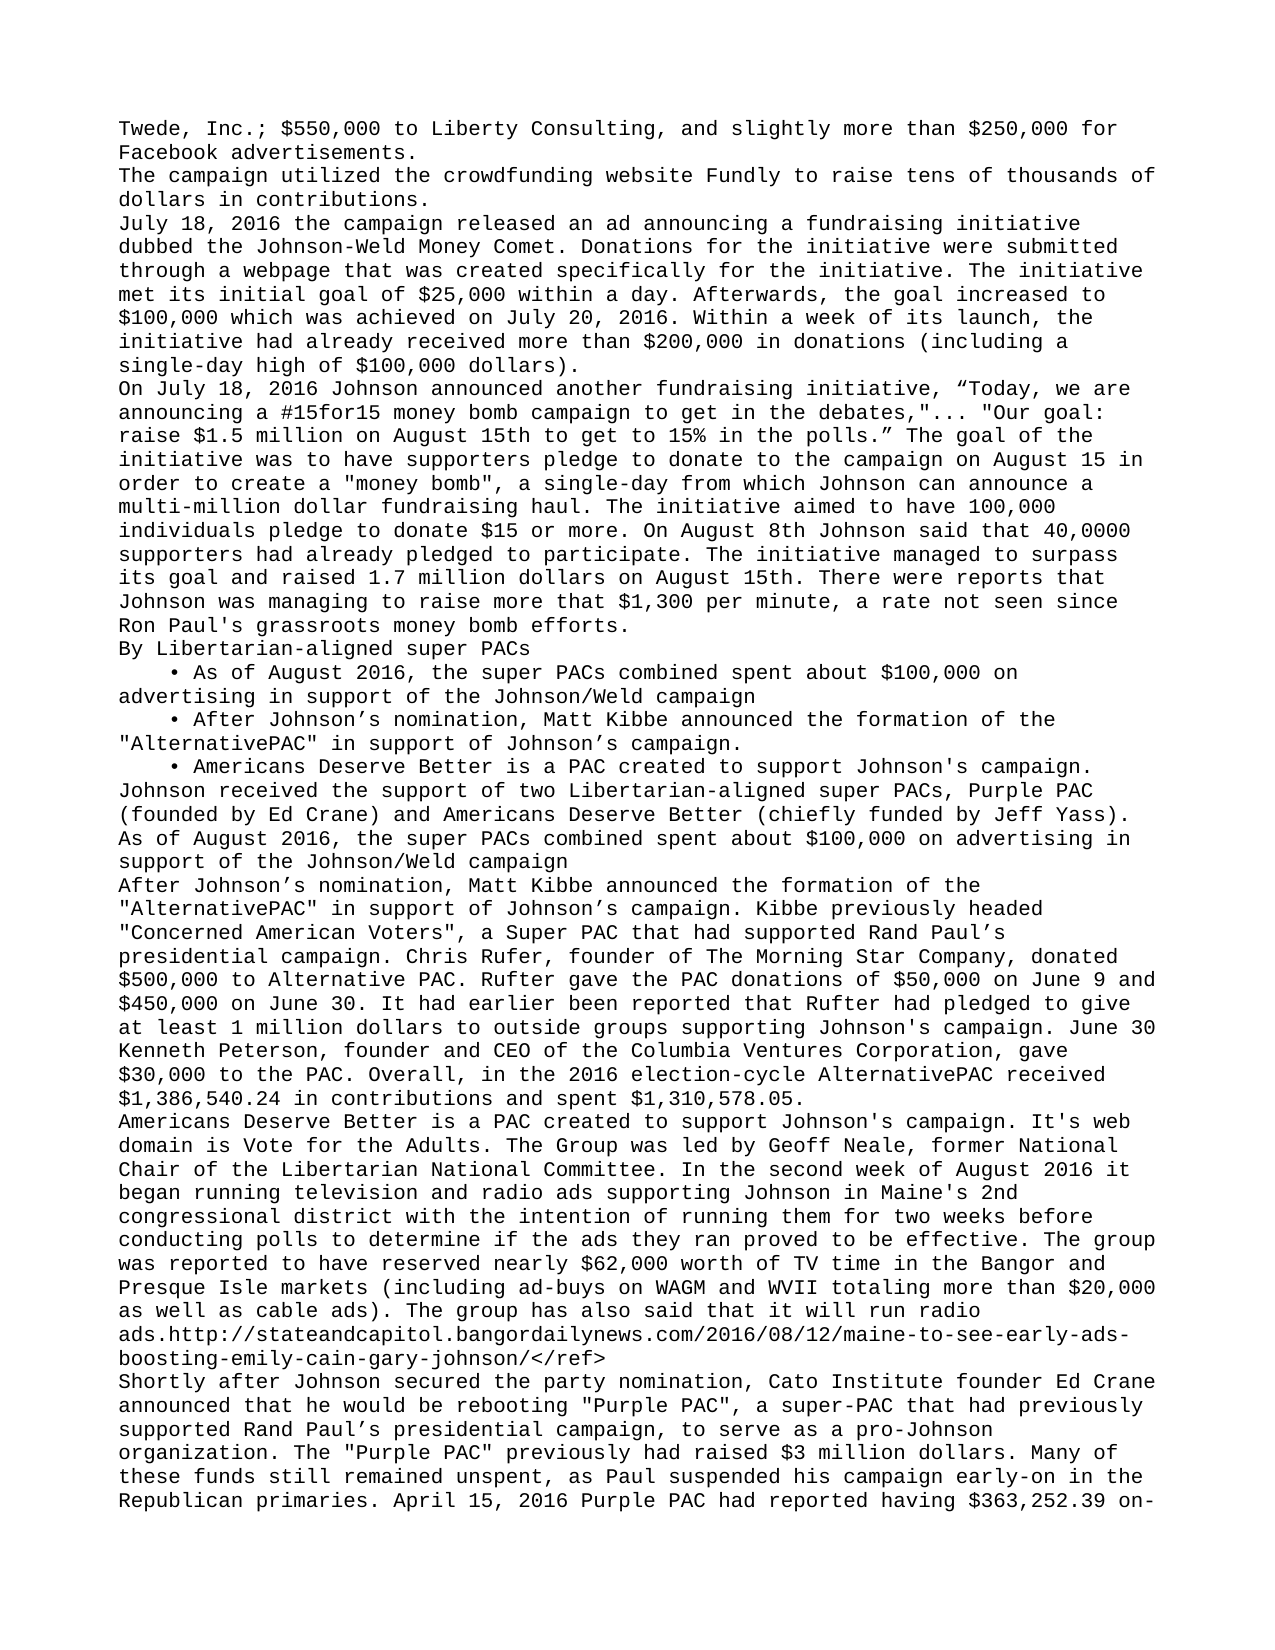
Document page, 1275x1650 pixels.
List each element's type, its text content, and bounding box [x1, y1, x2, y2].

text After Johnson’s nomination, Matt Kibbe announced the formation of the "AlternativePAC" in support of Johnson’s campaign. Kibbe previously headed "Concerned American Voters", a Super PAC that had supported Rand Paul’s presidential campaign. Chris Rufer, founder of The Morning Star Company, donated $500,000 to Alternative PAC. Rufter gave the PAC donations of $50,000 on June 9 and $450,000 on June 30. It had earlier been reported that Rufter had pledged to give at least 1 million dollars to outside groups supporting Johnson's campaign. June 30 Kenneth Peterson, founder and CEO of the Columbia Ventures Corporation, gave $30,000 to the PAC. Overall, in the 2016 election-cycle AlternativePAC received $1,386,540.24 in contributions and spent $1,310,578.05. [118, 875, 1157, 1111]
text Twede, Inc.; $550,000 to Liberty Consulting, and slightly more than $250,000 for Facebook advertisements. [118, 118, 1157, 165]
text Johnson received the support of two Libertarian-aligned super PACs, Purple PAC (founded by Ed Crane) and Americans Deserve Better (chiefly funded by Jeff Yass). As of August 2016, the super PACs combined spent about $100,000 on advertising in support of the Johnson/Weld campaign [118, 780, 1157, 875]
text • After Johnson’s nomination, Matt Kibbe announced the formation of the "AlternativePAC" in support of Johnson’s campaign. [118, 709, 1157, 757]
text • As of August 2016, the super PACs combined spent about $100,000 on advertising in support of the Johnson/Weld campaign [118, 662, 1157, 709]
text Shortly after Johnson secured the party nomination, Cato Institute founder Ed Crane announced that he would be rebooting "Purple PAC", a super-PAC that had previously supported Rand Paul’s presidential campaign, to serve as a pro-Johnson organization. The "Purple PAC" previously had raised $3 million dollars. Many of these funds still remained unspent, as Paul suspended his campaign early-on in the Republican primaries. April 15, 2016 Purple PAC had reported having $363,252.39 on- [118, 1371, 1157, 1513]
text • Americans Deserve Better is a PAC created to support Johnson's campaign. [118, 757, 1157, 780]
text July 18, 2016 the campaign released an ad announcing a fundraising initiative dubbed the Johnson-Weld Money Comet. Donations for the initiative were submitted through a webpage that was created specifically for the initiative. The initiative met its initial goal of $25,000 within a day. Afterwards, the goal increased to $100,000 which was achieved on July 20, 2016. Within a week of its launch, the initiative had already received more than $200,000 in donations (including a single-day high of $100,000 dollars). [118, 213, 1157, 378]
text The campaign utilized the crowdfunding website Fundly to raise tens of thousands of dollars in contributions. [118, 165, 1157, 213]
text Americans Deserve Better is a PAC created to support Johnson's campaign. It's web domain is Vote for the Adults. The Group was led by Geoff Neale, former National Chair of the Libertarian National Committee. In the second week of August 2016 it began running television and radio ads supporting Johnson in Maine's 2nd congressional district with the intention of running them for two weeks before conducting polls to determine if the ads they ran proved to be effective. The group was reported to have reserved nearly $62,000 worth of TV time in the Bangor and Presque Isle markets (including ad-buys on WAGM and WVII totaling more than $20,000 as well as cable ads). The group has also said that it will run radio ads.http://stateandcapitol.bangordailynews.com/2016/08/12/maine-to-see-early-ads-boosting-emily-cain-gary-johnson/</ref> [118, 1111, 1157, 1371]
text On July 18, 2016 Johnson announced another fundraising initiative, “Today, we are announcing a #15for15 money bomb campaign to get in the debates,"... "Our goal: raise $1.5 million on August 15th to get to 15% in the polls.” The goal of the initiative was to have supporters pledge to donate to the campaign on August 15 in order to create a "money bomb", a single-day from which Johnson can announce a multi-million dollar fundraising haul. The initiative aimed to have 100,000 individuals pledge to donate $15 or more. On August 8th Johnson said that 40,0000 supporters had already pledged to participate. The initiative managed to surpass its goal and raised 1.7 million dollars on August 15th. There were reports that Johnson was managing to raise more that $1,300 per minute, a rate not seen since Ron Paul's grassroots money bomb efforts. [118, 378, 1157, 638]
text By Libertarian-aligned super PACs [118, 638, 1157, 662]
